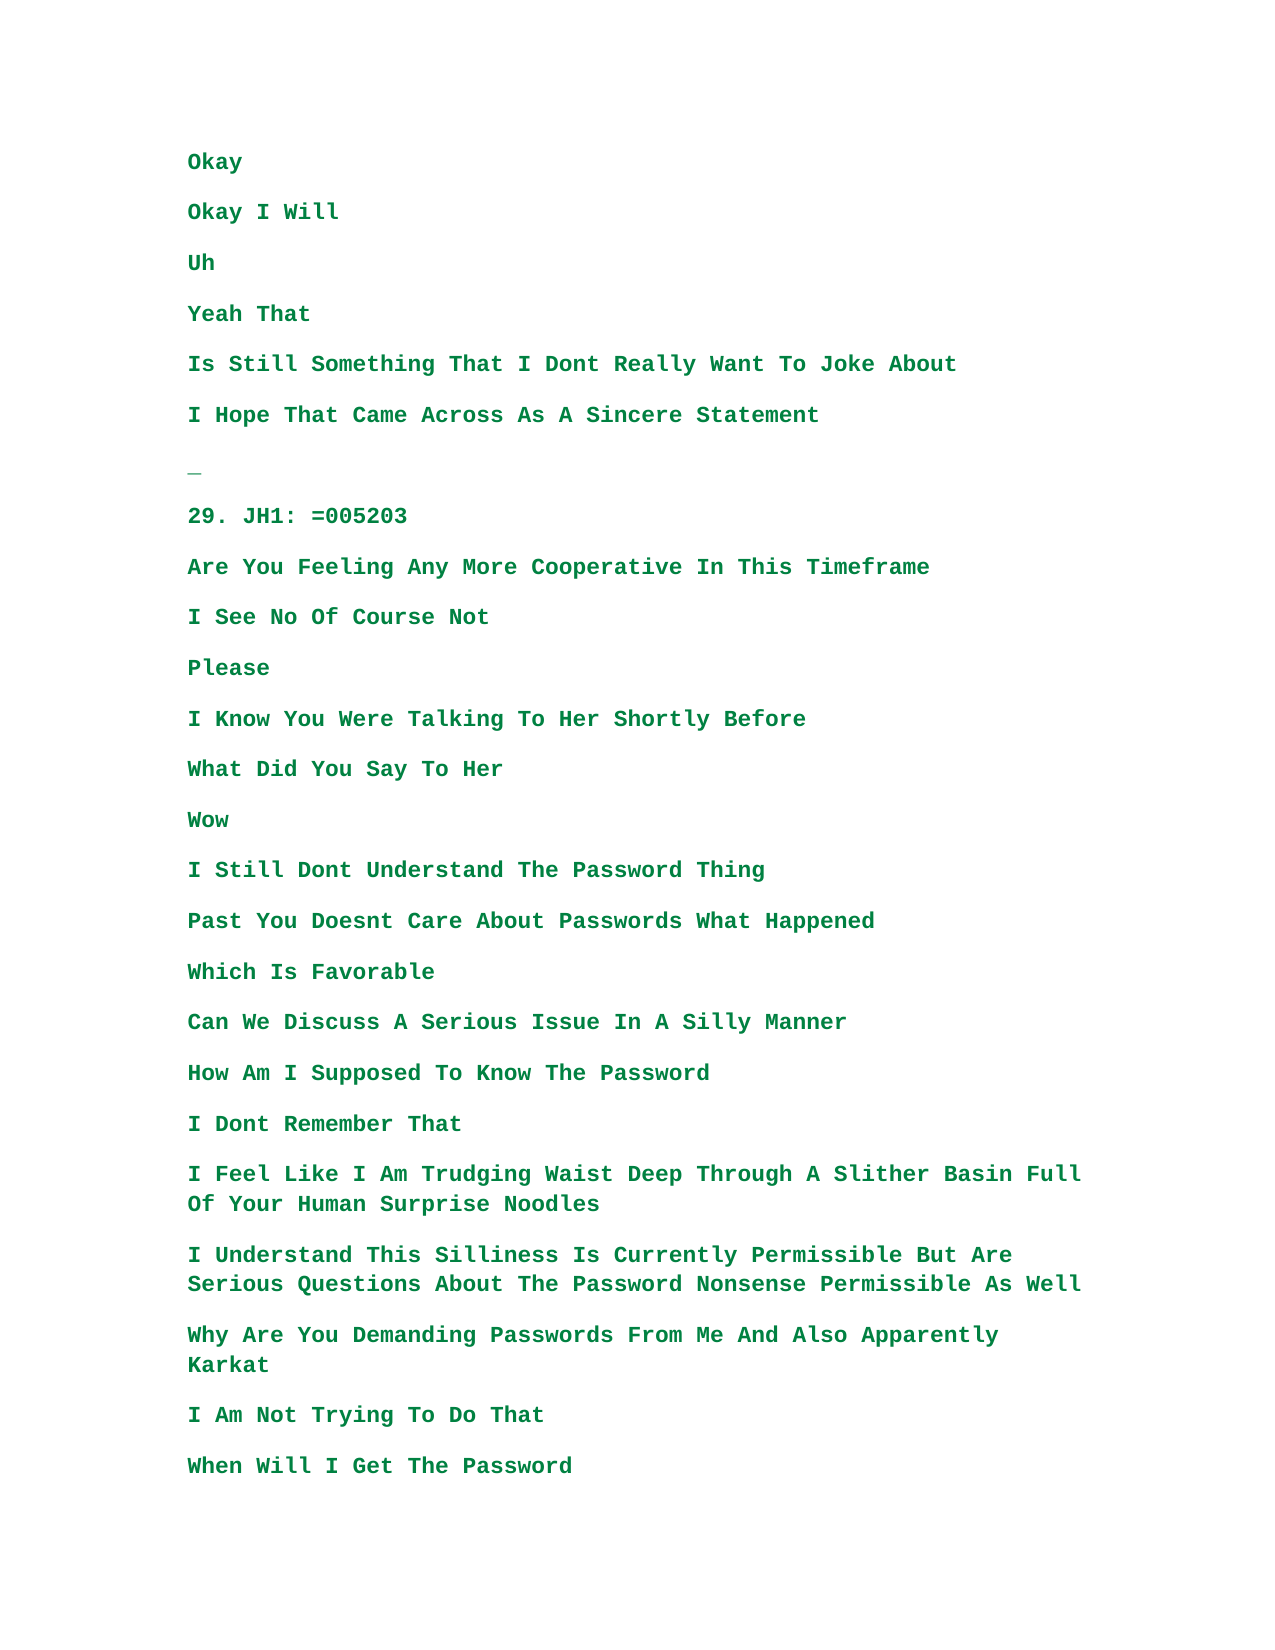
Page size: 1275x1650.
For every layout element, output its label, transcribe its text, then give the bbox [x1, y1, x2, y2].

text Are You Feeling Any More Cooperative In This Timeframe [187, 555, 1087, 581]
text I Am Not Trying To Do That [187, 1404, 1087, 1430]
text Yeah That [187, 302, 1087, 328]
text Okay [187, 150, 1087, 176]
text Why Are You Demanding Passwords From Me And Also Apparently Karkat [187, 1323, 1087, 1379]
text Uh [187, 251, 1087, 277]
text I Hope That Came Across As A Sincere Statement [187, 403, 1087, 429]
text Which Is Favorable [187, 960, 1087, 986]
text I Still Dont Understand The Password Thing [187, 859, 1087, 885]
text 29. JH1: =005203 [187, 504, 1087, 530]
text Is Still Something That I Dont Really Want To Joke About [187, 352, 1087, 378]
text When Will I Get The Password [187, 1454, 1087, 1480]
text What Did You Say To Her [187, 757, 1087, 783]
text Wow [187, 808, 1087, 834]
text I Feel Like I Am Trudging Waist Deep Through A Slither Basin Full Of Your Human Surprise Noodles [187, 1162, 1087, 1218]
text Okay I Will [187, 201, 1087, 227]
text I Understand This Silliness Is Currently Permissible But Are Serious Questions About The Password Nonsense Permissible As Well [187, 1243, 1087, 1299]
text I See No Of Course Not [187, 606, 1087, 632]
text Please [187, 656, 1087, 682]
text Past You Doesnt Care About Passwords What Happened [187, 909, 1087, 935]
text _ [187, 454, 1087, 480]
text I Dont Remember That [187, 1112, 1087, 1138]
text How Am I Supposed To Know The Password [187, 1061, 1087, 1087]
text I Know You Were Talking To Her Shortly Before [187, 707, 1087, 733]
text Can We Discuss A Serious Issue In A Silly Manner [187, 1011, 1087, 1037]
